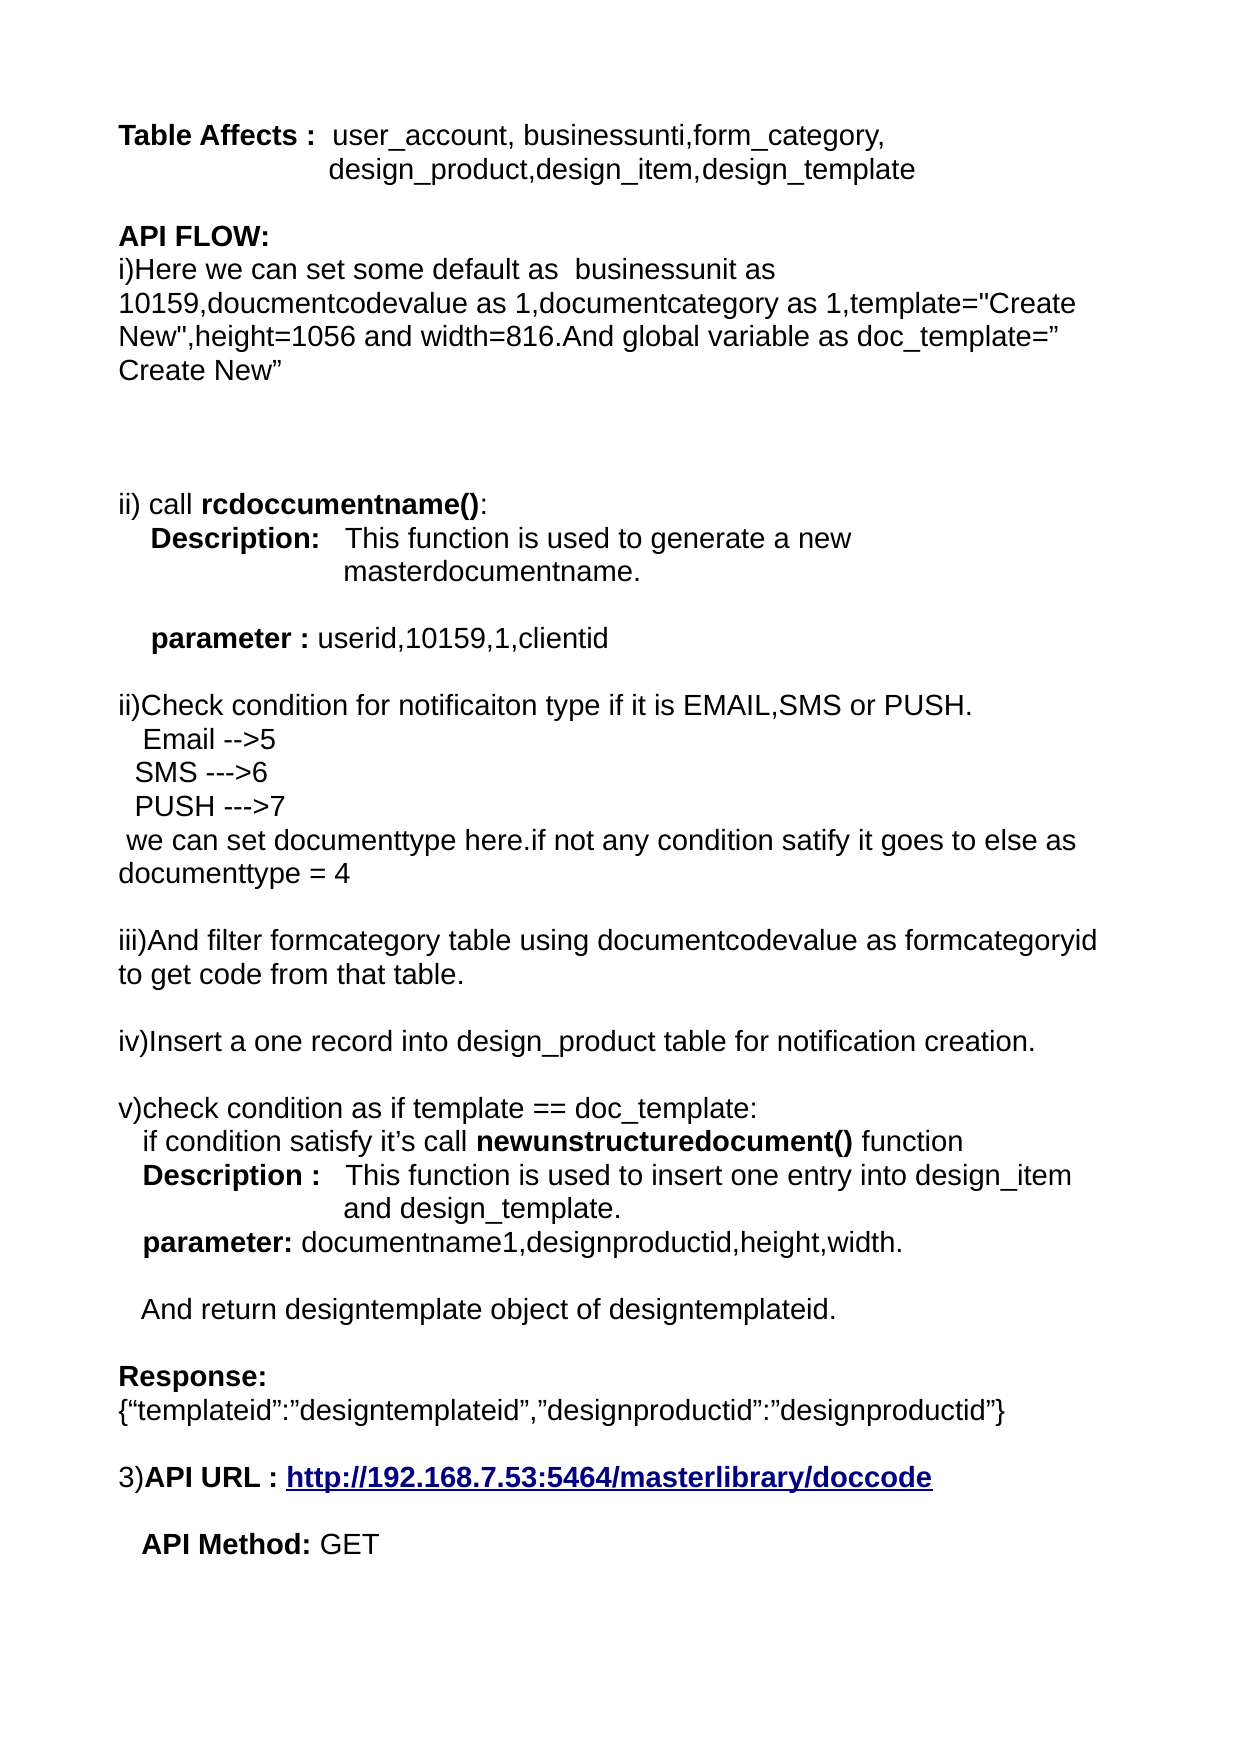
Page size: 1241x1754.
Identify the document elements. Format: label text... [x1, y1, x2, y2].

text ii) call rcdoccumentname(): [118, 487, 1122, 521]
text And return designtemplate object of designtemplateid. [118, 1292, 1122, 1326]
text Table Affects : user_account, businessunti,form_category, [118, 118, 1122, 152]
text iv)Insert a one record into design_product table for notification creation. [118, 1024, 1122, 1057]
text Description: This function is used to generate a new masterdocumentname. [118, 521, 1122, 588]
text Description : This function is used to insert one entry into design_item and design_template. [118, 1158, 1122, 1225]
text i)Here we can set some default as businessunit as 10159,doucmentcodevalue as 1,documentcategory as 1,template="Create New",height=1056 and width=816.And global variable as doc_template=” Create New” [118, 252, 1122, 386]
text API Method: GET [118, 1527, 1122, 1560]
text PUSH --->7 [118, 789, 1122, 822]
text 3)API URL : http://192.168.7.53:5464/masterlibrary/doccode [118, 1460, 1122, 1493]
text Response: [118, 1359, 1122, 1393]
text ii)Check condition for notificaiton type if it is EMAIL,SMS or PUSH. [118, 688, 1122, 722]
text parameter: documentname1,designproductid,height,width. [118, 1225, 1122, 1258]
text Email -->5 [118, 722, 1122, 755]
text we can set documenttype here.if not any condition satify it goes to else as documenttype = 4 [118, 822, 1122, 889]
text if condition satisfy it’s call newunstructuredocument() function [118, 1124, 1122, 1158]
text API FLOW: [118, 219, 1122, 252]
text iii)And filter formcategory table using documentcodevalue as formcategoryid to get code from that table. [118, 923, 1122, 990]
text {“templateid”:”designtemplateid”,”designproductid”:”designproductid”} [118, 1393, 1122, 1426]
text parameter : userid,10159,1,clientid [118, 621, 1122, 655]
text v)check condition as if template == doc_template: [118, 1091, 1122, 1124]
text SMS --->6 [118, 755, 1122, 789]
text design_product,design_item,design_template [118, 152, 1122, 185]
